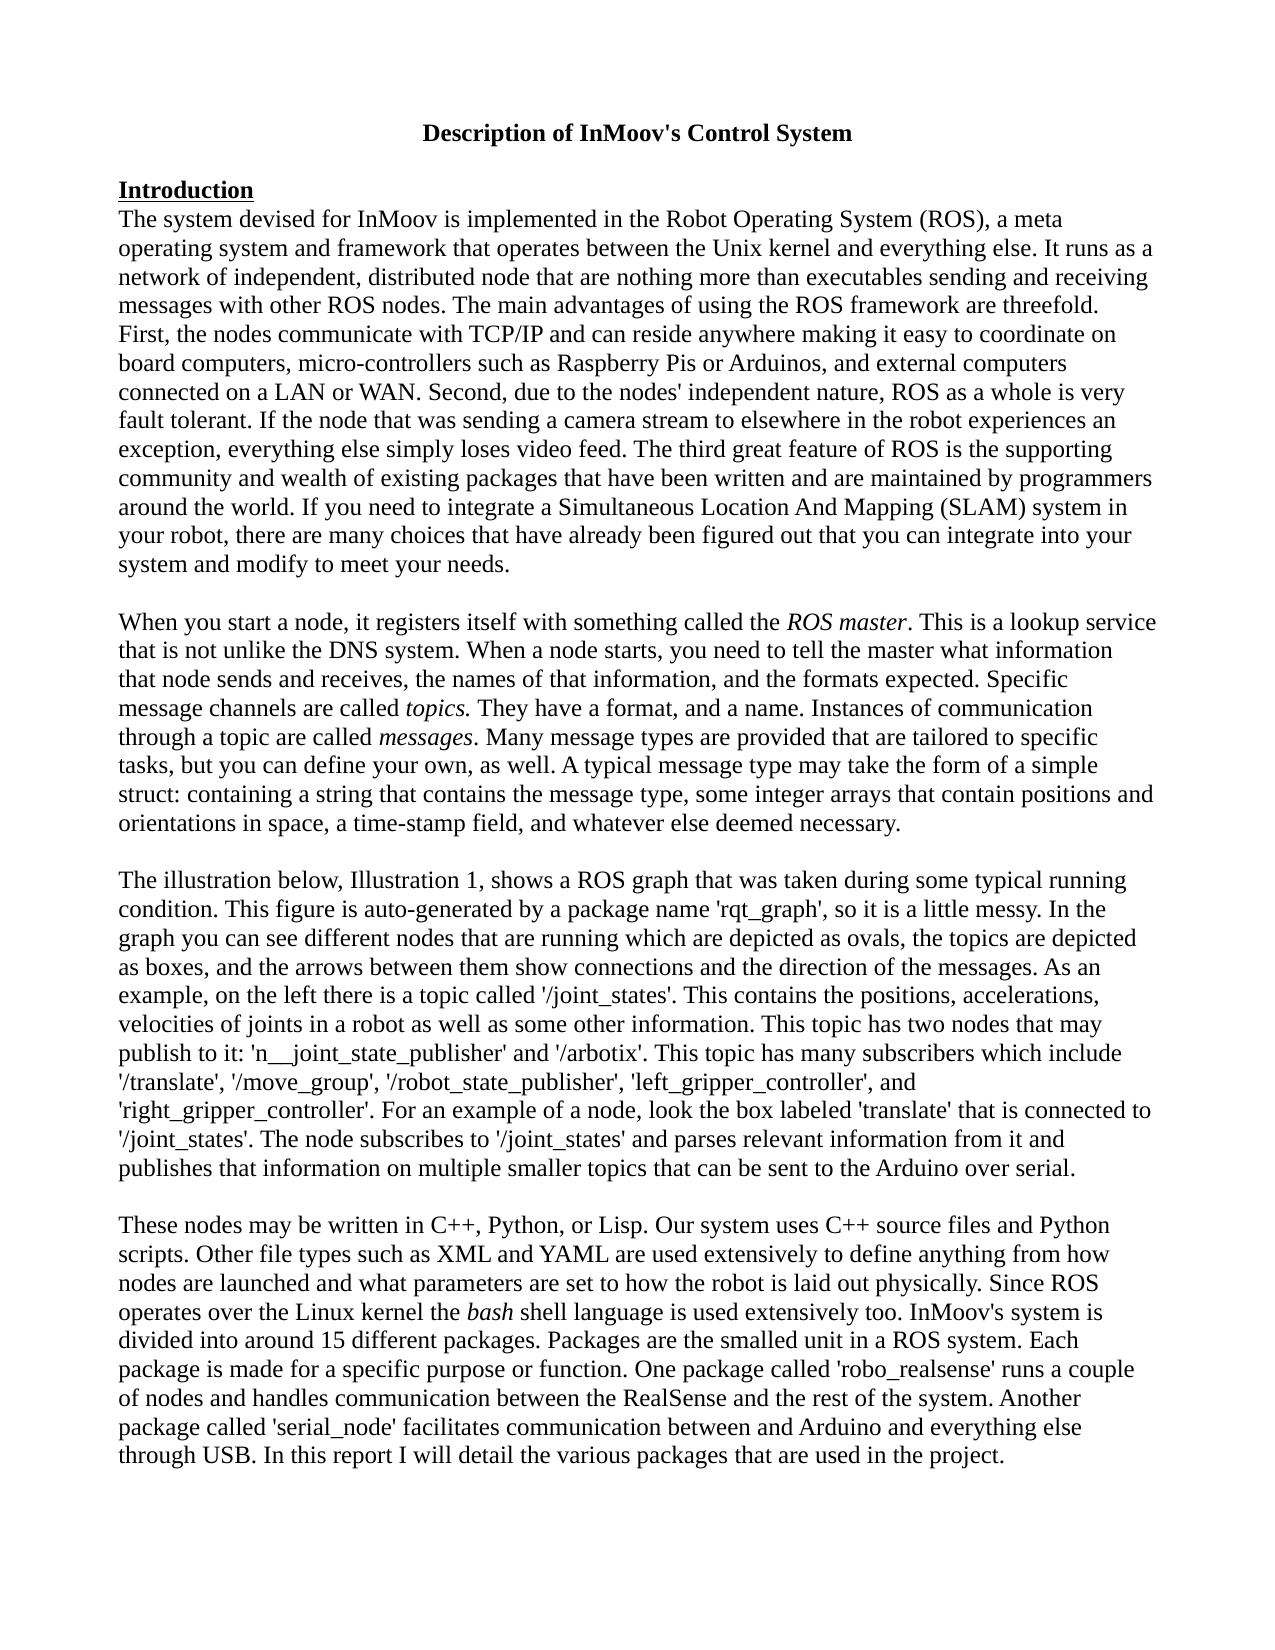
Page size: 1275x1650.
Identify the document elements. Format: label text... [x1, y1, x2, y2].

text The illustration below, Illustration 1, shows a ROS graph that was taken during some typical running condition. This figure is auto-generated by a package name 'rqt_graph', so it is a little messy. In the graph you can see different nodes that are running which are depicted as ovals, the topics are depicted as boxes, and the arrows between them show connections and the direction of the messages. As an example, on the left there is a topic called '/joint_states'. This contains the positions, accelerations, velocities of joints in a robot as well as some other information. This topic has two nodes that may publish to it: 'n__joint_state_publisher' and '/arbotix'. This topic has many subscribers which include '/translate', '/move_group', '/robot_state_publisher', 'left_gripper_controller', and 'right_gripper_controller'. For an example of a node, look the box labeled 'translate' that is connected to '/joint_states'. The node subscribes to '/joint_states' and parses relevant information from it and publishes that information on multiple smaller topics that can be sent to the Arduino over serial. [118, 866, 1157, 1182]
text When you start a node, it registers itself with something called the ROS master. This is a lookup service that is not unlike the DNS system. When a node starts, you need to tell the master what information that node sends and receives, the names of that information, and the formats expected. Specific message channels are called topics. They have a format, and a name. Instances of communication through a topic are called messages. Many message types are provided that are tailored to specific tasks, but you can define your own, as well. A typical message type may take the form of a simple struct: containing a string that contains the message type, some integer arrays that contain positions and orientations in space, a time-stamp field, and whatever else deemed necessary. [118, 607, 1157, 837]
text The system devised for InMoov is implemented in the Robot Operating System (ROS), a meta operating system and framework that operates between the Unix kernel and everything else. It runs as a network of independent, distributed node that are nothing more than executables sending and receiving messages with other ROS nodes. The main advantages of using the ROS framework are threefold. First, the nodes communicate with TCP/IP and can reside anywhere making it easy to coordinate on board computers, micro-controllers such as Raspberry Pis or Arduinos, and external computers connected on a LAN or WAN. Second, due to the nodes' independent nature, ROS as a whole is very fault tolerant. If the node that was sending a camera stream to elsewhere in the robot experiences an exception, everything else simply loses video feed. The third great feature of ROS is the supporting community and wealth of existing packages that have been written and are maintained by programmers around the world. If you need to integrate a Simultaneous Location And Mapping (SLAM) system in your robot, there are many choices that have already been figured out that you can integrate into your system and modify to meet your needs. [118, 204, 1157, 578]
text These nodes may be written in C++, Python, or Lisp. Our system uses C++ source files and Python scripts. Other file types such as XML and YAML are used extensively to define anything from how nodes are launched and what parameters are set to how the robot is laid out physically. Since ROS operates over the Linux kernel the bash shell language is used extensively too. InMoov's system is divided into around 15 different packages. Packages are the smalled unit in a ROS system. Each package is made for a specific purpose or function. One package called 'robo_realsense' runs a couple of nodes and handles communication between the RealSense and the rest of the system. Another package called 'serial_node' facilitates communication between and Arduino and everything else through USB. In this report I will detail the various packages that are used in the project. [118, 1211, 1157, 1469]
text Description of InMoov's Control System [118, 118, 1157, 147]
text Introduction [118, 176, 1157, 204]
